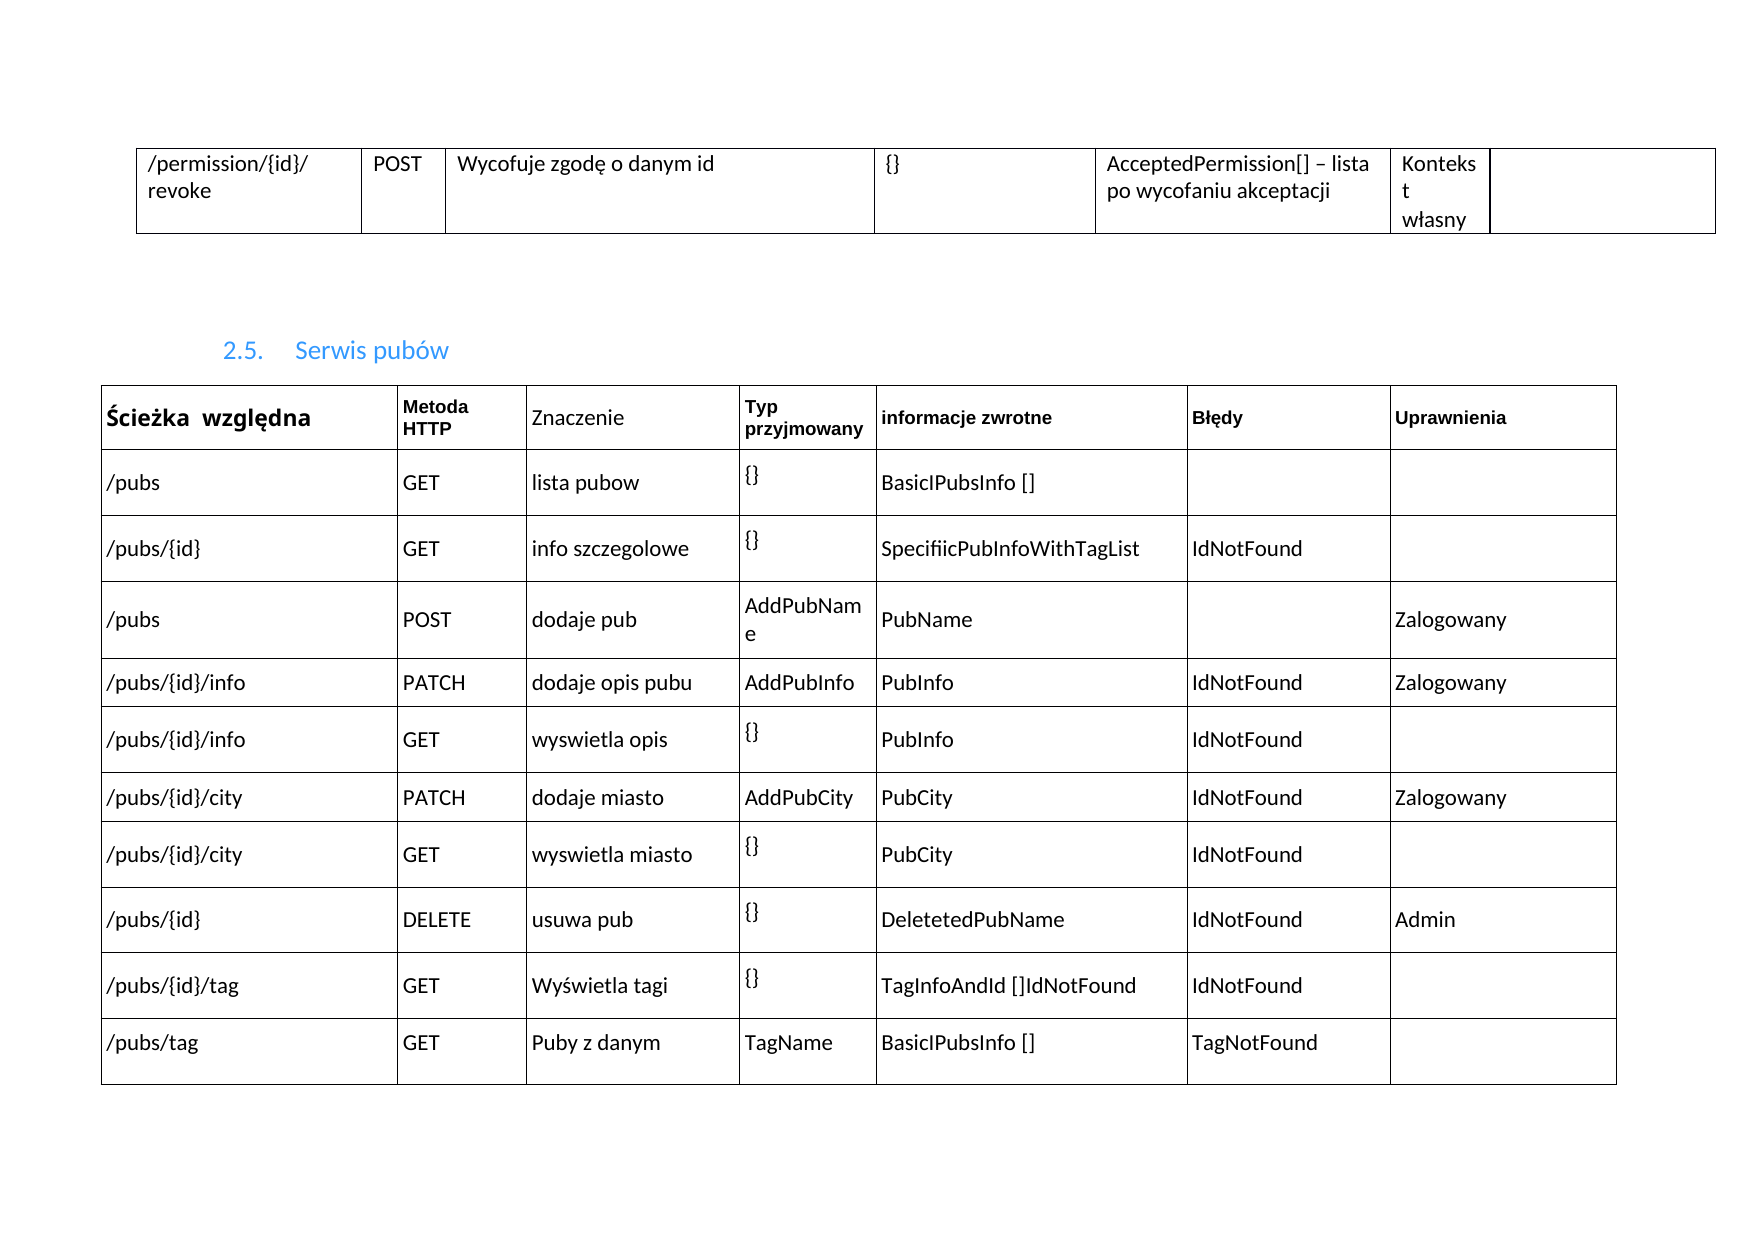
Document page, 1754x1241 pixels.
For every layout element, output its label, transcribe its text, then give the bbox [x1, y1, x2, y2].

table_cell Wyświetla tagi [527, 953, 739, 1018]
table_cell {} [740, 450, 876, 515]
table_cell /pubs [102, 582, 397, 657]
table_cell {} [875, 149, 1095, 233]
table_cell GET [398, 516, 526, 581]
table_cell /pubs/{id} [102, 516, 397, 581]
table_cell TagName [740, 1019, 876, 1083]
table_cell PubCity [877, 773, 1187, 821]
table_header Typ przyjmowany [740, 386, 876, 449]
table_cell /pubs/{id}/tag [102, 953, 397, 1018]
table_cell IdNotFound [1188, 773, 1390, 821]
table_cell AcceptedPermission[] – lista po wycofaniu akceptacji [1096, 149, 1390, 233]
table_cell {} [740, 953, 876, 1018]
table_cell {} [740, 822, 876, 887]
table_cell AddPubCity [740, 773, 876, 821]
table_header Uprawnienia [1391, 386, 1616, 449]
table_cell dodaje miasto [527, 773, 739, 821]
table_cell [1391, 1019, 1616, 1083]
table_cell [1491, 149, 1715, 233]
table_cell /pubs/{id}/city [102, 773, 397, 821]
table_cell GET [398, 953, 526, 1018]
table_cell PATCH [398, 773, 526, 821]
table_cell [1391, 707, 1616, 772]
table_cell TagNotFound [1188, 1019, 1390, 1083]
table_cell PubName [877, 582, 1187, 657]
table_cell Admin [1391, 888, 1616, 952]
table_cell /pubs/tag [102, 1019, 397, 1083]
table_cell PATCH [398, 659, 526, 706]
table_cell dodaje pub [527, 582, 739, 657]
table_header informacje zwrotne [877, 386, 1187, 449]
table_cell PubCity [877, 822, 1187, 887]
table_cell Wycofuje zgodę o danym id [446, 149, 874, 233]
table_cell DELETE [398, 888, 526, 952]
table_cell IdNotFound [1188, 707, 1390, 772]
table_cell [1188, 450, 1390, 515]
table_cell info szczegolowe [527, 516, 739, 581]
table_cell POST [362, 149, 445, 233]
table_cell [1391, 953, 1616, 1018]
table_cell IdNotFound [1188, 888, 1390, 952]
table_cell usuwa pub [527, 888, 739, 952]
table_cell wyswietla miasto [527, 822, 739, 887]
table_cell IdNotFound [1188, 953, 1390, 1018]
table_cell lista pubow [527, 450, 739, 515]
table_cell Zalogowany [1391, 659, 1616, 706]
table_cell /pubs/{id}/info [102, 659, 397, 706]
table_cell GET [398, 450, 526, 515]
table_cell [1391, 516, 1616, 581]
table_cell /permission/{id}/revoke [137, 149, 361, 233]
table_cell /pubs/{id}/info [102, 707, 397, 772]
table_cell GET [398, 822, 526, 887]
table_cell Zalogowany [1391, 582, 1616, 657]
table_cell SpecifiicPubInfoWithTagList [877, 516, 1187, 581]
table_header Ścieżka względna [102, 386, 397, 449]
table_cell TagInfoAndId []IdNotFound [877, 953, 1187, 1018]
table_cell AddPubName [740, 582, 876, 657]
table_cell Puby z danym [527, 1019, 739, 1083]
table_header Metoda HTTP [398, 386, 526, 449]
table_cell [1391, 822, 1616, 887]
table_cell POST [398, 582, 526, 657]
table_cell IdNotFound [1188, 516, 1390, 581]
table_cell Zalogowany [1391, 773, 1616, 821]
table_cell BasicIPubsInfo [] [877, 1019, 1187, 1083]
table_cell GET [398, 707, 526, 772]
list Serwis pubów [223, 333, 1606, 366]
table_cell {} [740, 516, 876, 581]
table_cell wyswietla opis [527, 707, 739, 772]
table_cell {} [740, 707, 876, 772]
table_cell BasicIPubsInfo [] [877, 450, 1187, 515]
table_header Błędy [1188, 386, 1390, 449]
table_cell DeletetedPubName [877, 888, 1187, 952]
table_cell PubInfo [877, 659, 1187, 706]
table_cell /pubs/{id} [102, 888, 397, 952]
table_cell /pubs [102, 450, 397, 515]
table_cell dodaje opis pubu [527, 659, 739, 706]
table_header Znaczenie [527, 386, 739, 449]
table_cell PubInfo [877, 707, 1187, 772]
table_cell Kontekst własny [1391, 149, 1489, 233]
table_cell /pubs/{id}/city [102, 822, 397, 887]
table_cell [1188, 582, 1390, 657]
table_cell GET [398, 1019, 526, 1083]
table_cell IdNotFound [1188, 659, 1390, 706]
table_cell {} [740, 888, 876, 952]
table_cell [1391, 450, 1616, 515]
table_cell AddPubInfo [740, 659, 876, 706]
table_cell IdNotFound [1188, 822, 1390, 887]
